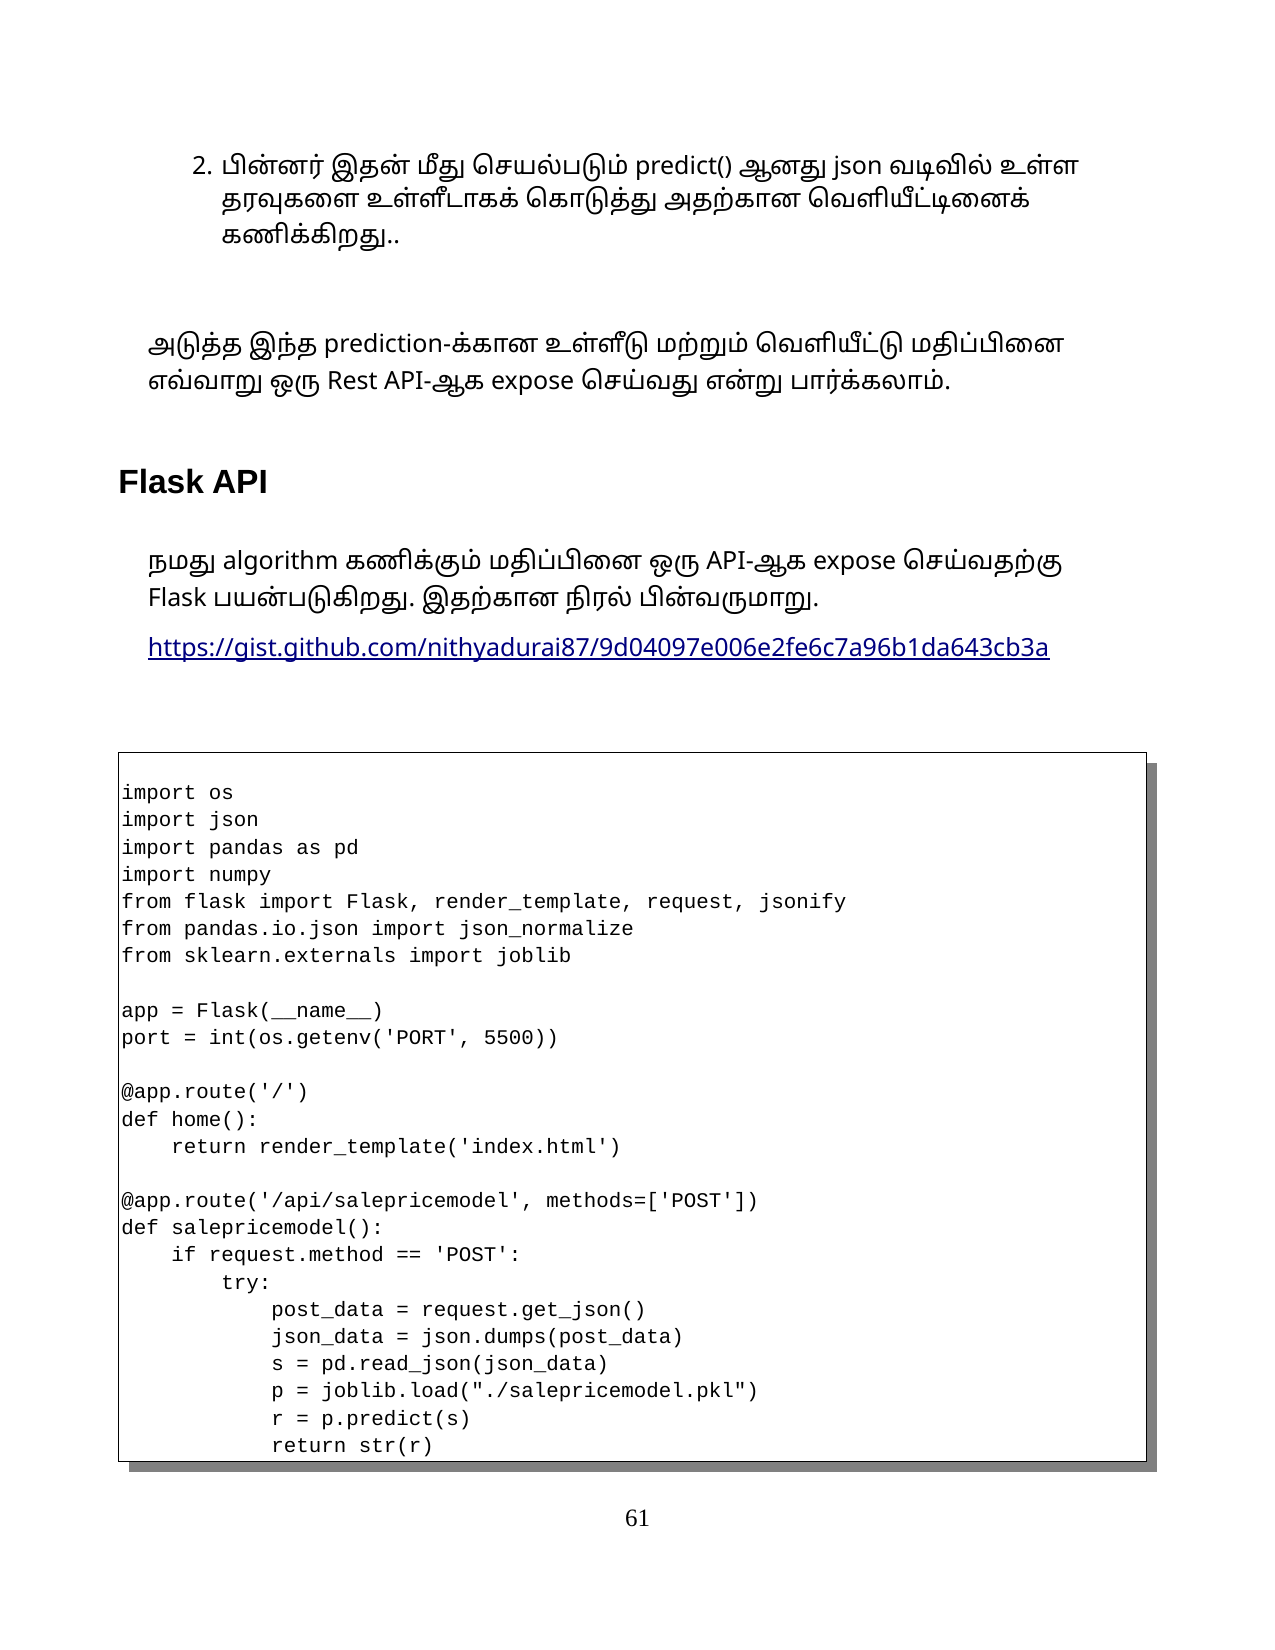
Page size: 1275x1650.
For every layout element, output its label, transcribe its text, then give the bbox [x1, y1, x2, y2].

text நமது algorithm கணிக்கும் மதிப்பினை ஒரு API-ஆக expose செய்வதற்கு Flask பயன்படுகிறது. இதற்கான நிரல் பின்வருமாறு. [118, 513, 1157, 600]
text p = joblib.load("./salepricemodel.pkl") [119, 1377, 1146, 1404]
text @app.route('/api/salepricemodel', methods=['POST']) [119, 1187, 1146, 1214]
text import numpy [119, 861, 1146, 887]
text r = p.predict(s) [119, 1404, 1146, 1431]
text post_data = request.get_json() [119, 1296, 1146, 1322]
text return render_template('index.html') [119, 1133, 1146, 1159]
list பின்னர் இதன் மீது செயல்படும் predict() ஆனது json வடிவில் உள்ள தரவுகளை உள்ளீடாகக் கொடுத்து அதற்கான வெளியீட்டினைக் கணிக்கிறது.. [162, 118, 1157, 284]
text if request.method == 'POST': [119, 1241, 1146, 1268]
text try: [119, 1269, 1146, 1295]
subtitle Flask API [118, 462, 1157, 501]
text @app.route('/') [119, 1078, 1146, 1105]
text from sklearn.externals import joblib [119, 942, 1146, 969]
text def home(): [119, 1106, 1146, 1132]
text def salepricemodel(): [119, 1214, 1146, 1241]
text from flask import Flask, render_template, request, jsonify [119, 888, 1146, 915]
text from pandas.io.json import json_normalize [119, 915, 1146, 942]
text s = pd.read_json(json_data) [119, 1350, 1146, 1377]
text port = int(os.getenv('PORT', 5500)) [119, 1024, 1146, 1051]
text import json [119, 806, 1146, 833]
text https://gist.github.com/nithyadurai87/9d04097e006e2fe6c7a96b1da643cb3a [118, 600, 1157, 663]
text import pandas as pd [119, 834, 1146, 860]
text json_data = json.dumps(post_data) [119, 1323, 1146, 1350]
text return str(r) [119, 1432, 1146, 1461]
text app = Flask(__name__) [119, 997, 1146, 1023]
text import os [119, 779, 1146, 806]
text அடுத்த இந்த prediction-க்கான உள்ளீடு மற்றும் வெளியீட்டு மதிப்பினை எவ்வாறு ஒரு Rest API-ஆக expose செய்வது என்று பார்க்கலாம். [118, 296, 1157, 429]
